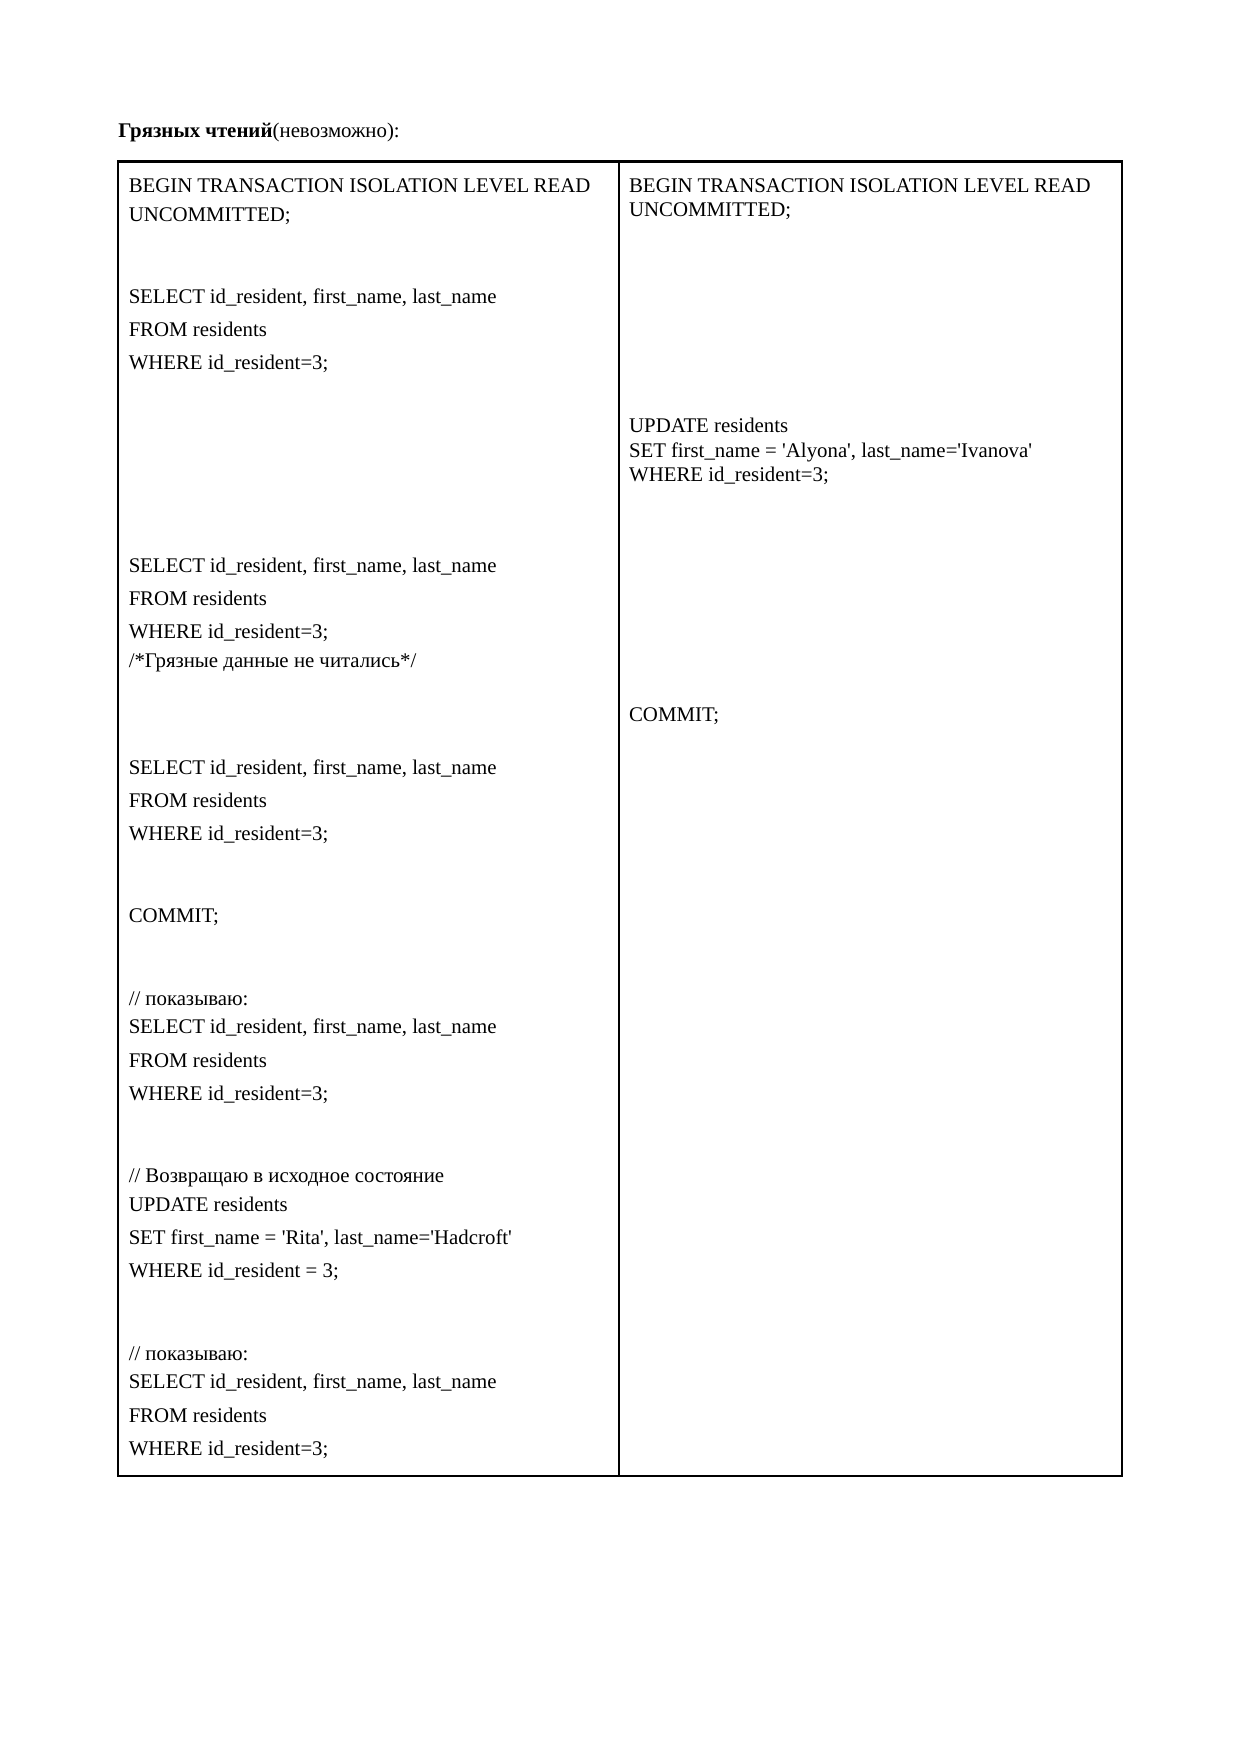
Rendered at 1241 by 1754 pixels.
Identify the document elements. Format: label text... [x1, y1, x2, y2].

table_header BEGIN TRANSACTION ISOLATION LEVEL READ UNCOMMITTED; UPDATE residents SET first_name = 'Alyona', last_name='Ivanova' WHERE id_resident=3; COMMIT; [620, 163, 1121, 1475]
table_header BEGIN TRANSACTION ISOLATION LEVEL READ UNCOMMITTED; SELECT id_resident, first_name, last_name FROM residents WHERE id_resident=3; SELECT id_resident, first_name, last_name FROM residents WHERE id_resident=3; /*Грязные данные не читались*/ SELECT id_resident, first_name, last_name FROM residents WHERE id_resident=3; COMMIT; // показываю: SELECT id_resident, first_name, last_name FROM residents WHERE id_resident=3; // Возвращаю в исходное состояние UPDATE residents SET first_name = 'Rita', last_name='Hadcroft' WHERE id_resident = 3; // показываю: SELECT id_resident, first_name, last_name FROM residents WHERE id_resident=3; [119, 163, 618, 1475]
text Грязных чтений(невозможно): [118, 118, 1122, 142]
